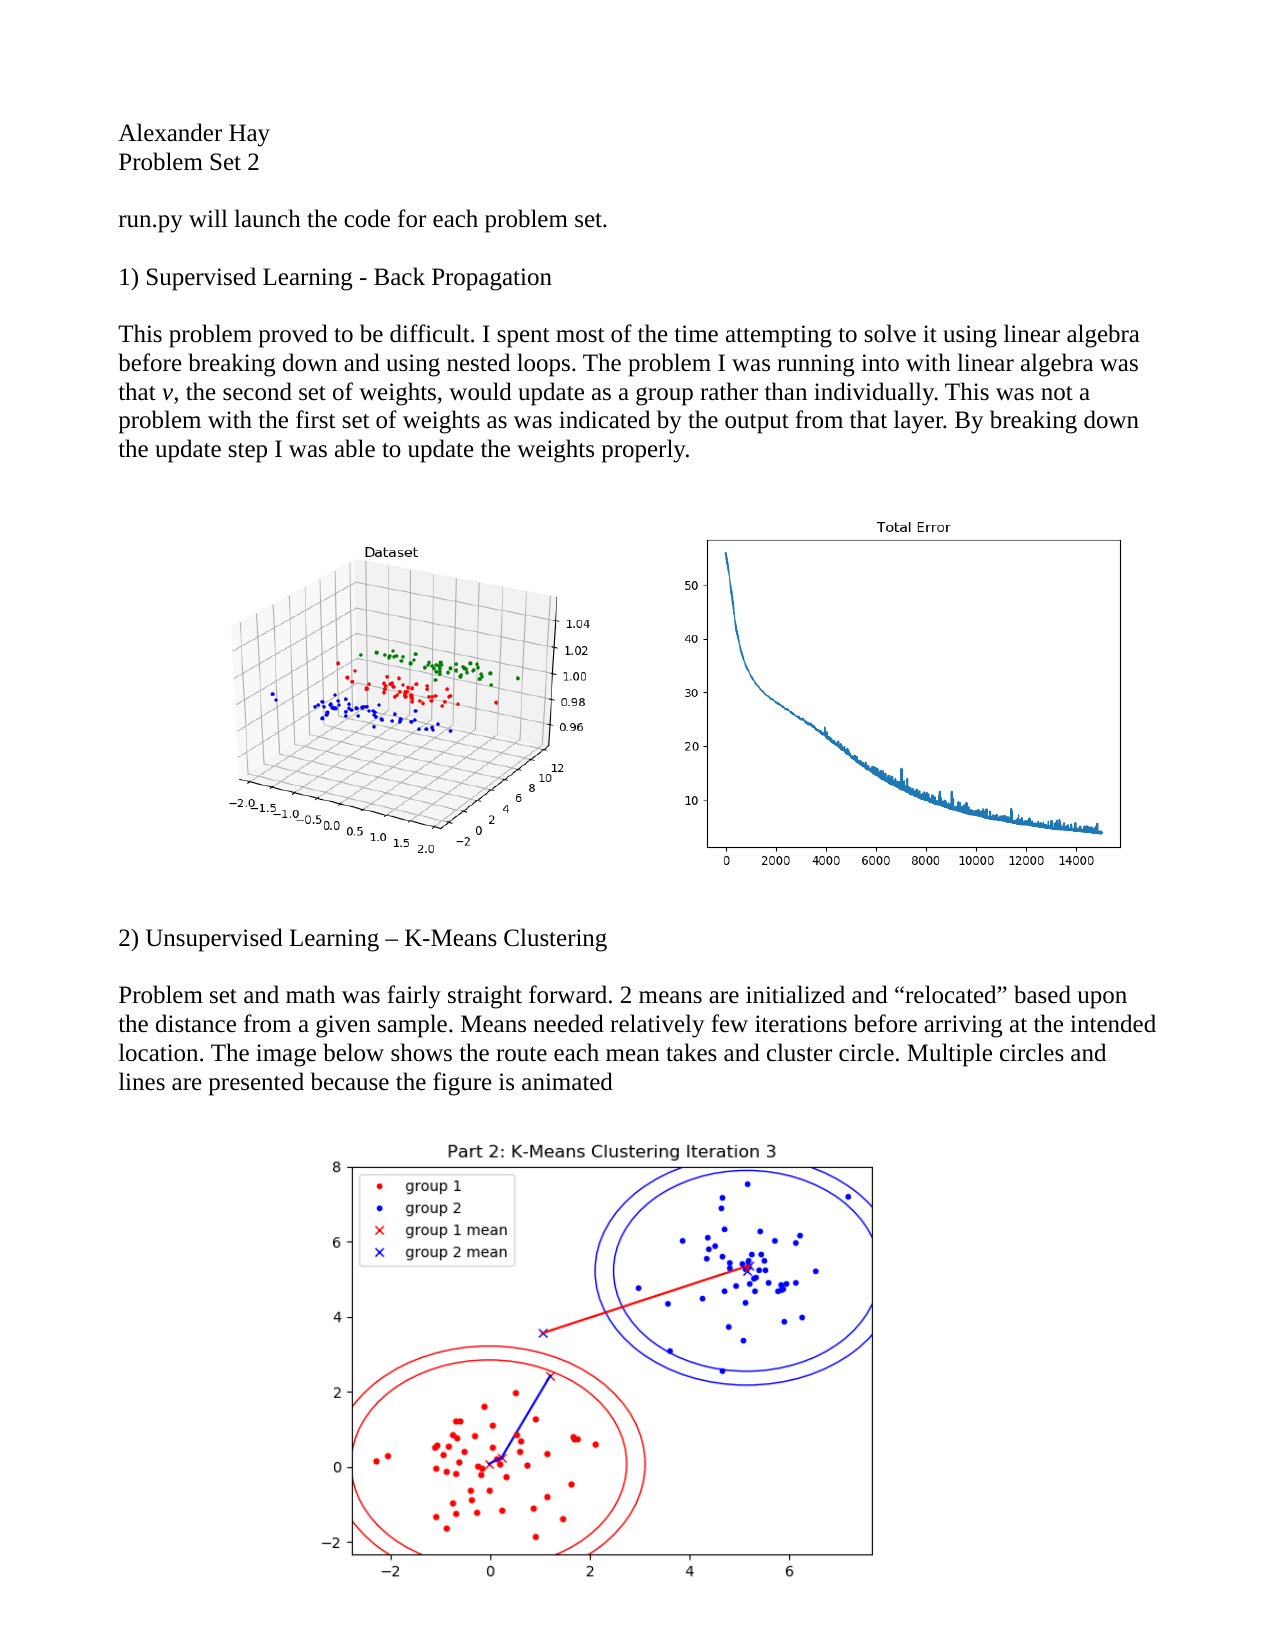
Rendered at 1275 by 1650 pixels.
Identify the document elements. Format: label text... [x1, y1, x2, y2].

picture [118, 491, 1173, 891]
text 2) Unsupervised Learning – K-Means Clustering [118, 923, 1157, 952]
picture [268, 1107, 939, 1610]
text Problem Set 2 [118, 147, 1157, 176]
text Problem set and math was fairly straight forward. 2 means are initialized and “relocated” based upon the distance from a given sample. Means needed relatively few iterations before arriving at the intended location. The image below shows the route each mean takes and cluster circle. Multiple circles and lines are presented because the figure is animated [118, 981, 1157, 1096]
text run.py will launch the code for each problem set. [118, 204, 1157, 233]
text This problem proved to be difficult. I spent most of the time attempting to solve it using linear algebra before breaking down and using nested loops. The problem I was running into with linear algebra was that v, the second set of weights, would update as a group rather than individually. This was not a problem with the first set of weights as was indicated by the output from that layer. By breaking down the update step I was able to update the weights properly. [118, 319, 1157, 463]
text Alexander Hay [118, 118, 1157, 147]
text 1) Supervised Learning - Back Propagation [118, 262, 1157, 291]
